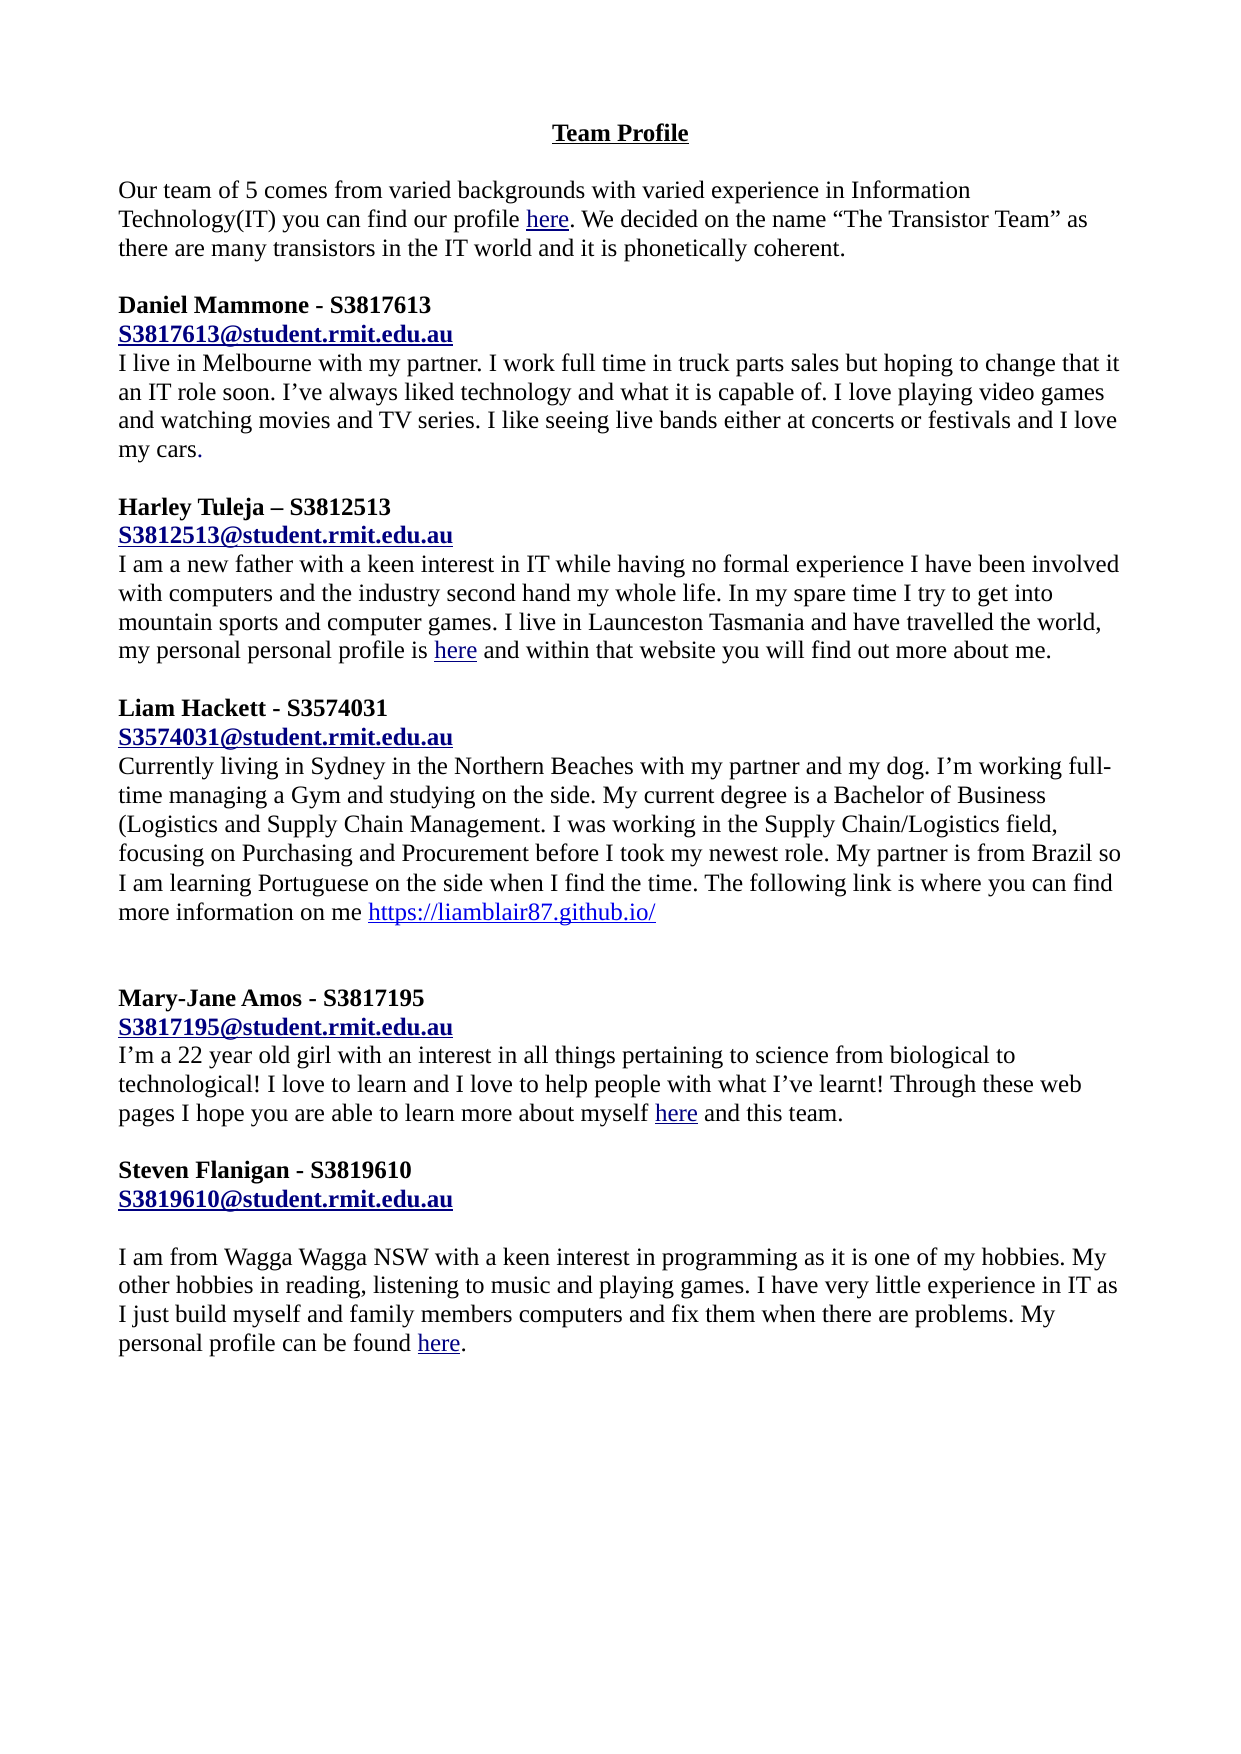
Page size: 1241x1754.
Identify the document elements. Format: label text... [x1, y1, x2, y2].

text S3817613@student.rmit.edu.au [118, 319, 1122, 348]
text I am a new father with a keen interest in IT while having no formal experience I have been involved with computers and the industry second hand my whole life. In my spare time I try to get into mountain sports and computer games. I live in Launceston Tasmania and have travelled the world, my personal personal profile is here and within that website you will find out more about me. [118, 549, 1122, 664]
text S3819610@student.rmit.edu.au [118, 1184, 1122, 1213]
text Harley Tuleja – S3812513 [118, 492, 1122, 521]
text Team Profile [118, 118, 1122, 147]
text I am from Wagga Wagga NSW with a keen interest in programming as it is one of my hobbies. My other hobbies in reading, listening to music and playing games. I have very little experience in IT as I just build myself and family members computers and fix them when there are problems. My personal profile can be found here. [118, 1242, 1122, 1357]
text Mary-Jane Amos - S3817195 [118, 983, 1122, 1012]
text Liam Hackett - S3574031 [118, 693, 1122, 722]
text I’m a 22 year old girl with an interest in all things pertaining to science from biological to technological! I love to learn and I love to help people with what I’ve learnt! Through these web pages I hope you are able to learn more about myself here and this team. [118, 1041, 1122, 1127]
text Daniel Mammone - S3817613 [118, 291, 1122, 319]
text S3812513@student.rmit.edu.au [118, 521, 1122, 549]
text Steven Flanigan - S3819610 [118, 1156, 1122, 1184]
text Our team of 5 comes from varied backgrounds with varied experience in Information Technology(IT) you can find our profile here. We decided on the name “The Transistor Team” as there are many transistors in the IT world and it is phonetically coherent. [118, 176, 1122, 262]
text S3817195@student.rmit.edu.au [118, 1012, 1122, 1041]
text I live in Melbourne with my partner. I work full time in truck parts sales but hoping to change that it an IT role soon. I’ve always liked technology and what it is capable of. I love playing video games and watching movies and TV series. I like seeing live bands either at concerts or festivals and I love my cars. [118, 348, 1122, 463]
text S3574031@student.rmit.edu.au [118, 722, 1122, 751]
text Currently living in Sydney in the Northern Beaches with my partner and my dog. I’m working full-time managing a Gym and studying on the side. My current degree is a Bachelor of Business (Logistics and Supply Chain Management. I was working in the Supply Chain/Logistics field, focusing on Purchasing and Procurement before I took my newest role. My partner is from Brazil so I am learning Portuguese on the side when I find the time. The following link is where you can find more information on me https://liamblair87.github.io/ [118, 751, 1122, 926]
